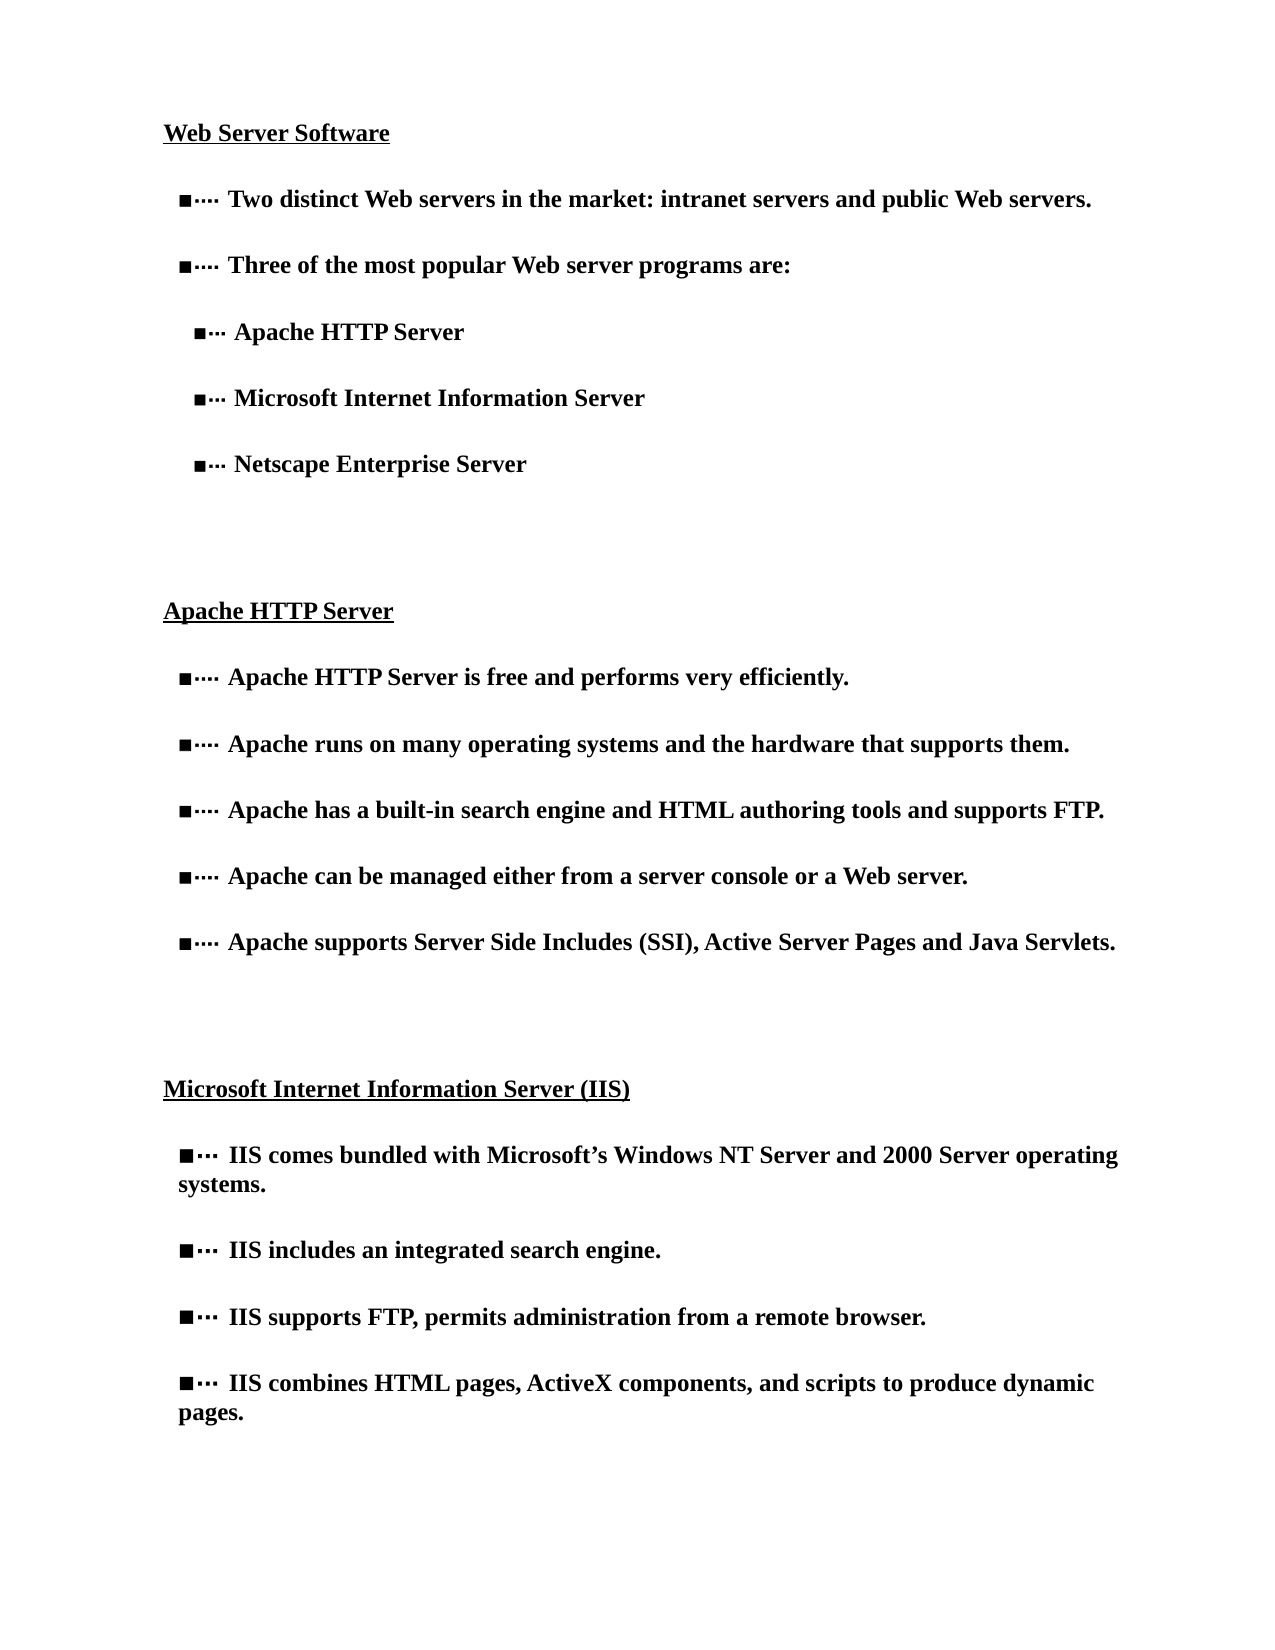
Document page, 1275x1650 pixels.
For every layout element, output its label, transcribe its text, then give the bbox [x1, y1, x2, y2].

subtitle n Microsoft Internet Information Server [118, 383, 1157, 412]
subtitle n Apache HTTP Server [118, 317, 1157, 346]
subtitle n IIS supports FTP, permits administration from a remote browser. [118, 1302, 1157, 1331]
subtitle n IIS combines HTML pages, ActiveX components, and scripts to produce dynamic pages. [118, 1368, 1157, 1426]
subtitle Web Server Software [118, 118, 1157, 147]
subtitle n Apache has a built-in search engine and HTML authoring tools and supports FTP. [118, 795, 1157, 824]
subtitle n Apache can be managed either from a server console or a Web server. [118, 861, 1157, 890]
subtitle n Apache HTTP Server is free and performs very efficiently. [118, 662, 1157, 691]
subtitle n Apache runs on many operating systems and the hardware that supports them. [118, 729, 1157, 757]
subtitle Microsoft Internet Information Server (IIS) [118, 1074, 1157, 1103]
subtitle Apache HTTP Server [118, 596, 1157, 625]
subtitle n Netscape Enterprise Server [118, 449, 1157, 478]
subtitle n IIS includes an integrated search engine. [118, 1236, 1157, 1264]
subtitle n Three of the most popular Web server programs are: [118, 251, 1157, 279]
subtitle n IIS comes bundled with Microsoft’s Windows NT Server and 2000 Server operating systems. [118, 1141, 1157, 1198]
subtitle n Apache supports Server Side Includes (SSI), Active Server Pages and Java Servlets. [118, 927, 1157, 956]
subtitle n Two distinct Web servers in the market: intranet servers and public Web servers. [118, 184, 1157, 213]
